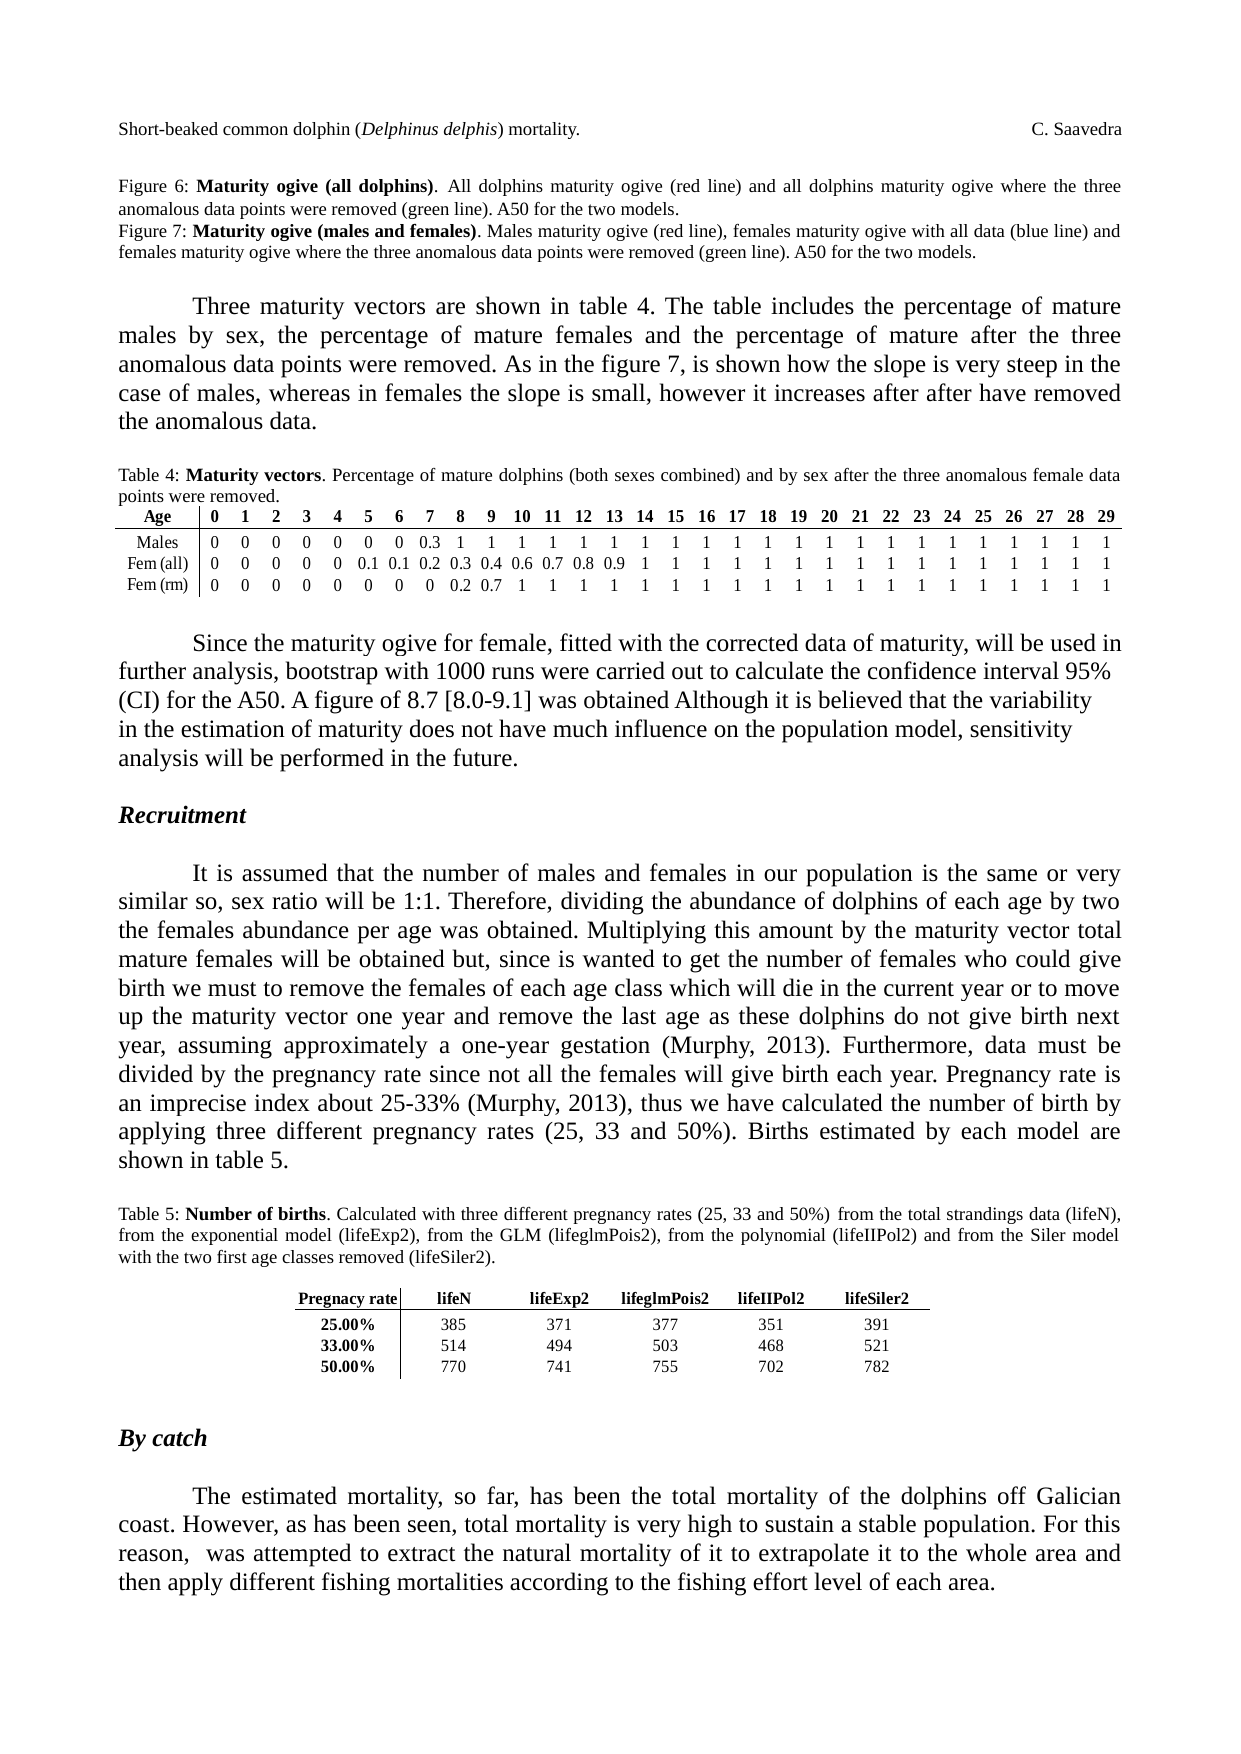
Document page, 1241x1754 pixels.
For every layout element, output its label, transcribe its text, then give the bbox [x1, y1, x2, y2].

text Table 4: Maturity vectors. Percentage of mature dolphins (both sexes combined) and by sex after the three anomalous female data points were removed. [118, 464, 1122, 507]
text further analysis, bootstrap with 1000 runs were carried out to calculate the confidence interval 95% [118, 656, 1122, 685]
text It is assumed that the number of males and females in our population is the same or very similar so, sex ratio will be 1:1. Therefore, dividing the abundance of dolphins of each age by two the females abundance per age was obtained. Multiplying this amount by the maturity vector total mature females will be obtained but, since is wanted to get the number of females who could give birth we must to remove the females of each age class which will die in the current year or to move up the maturity vector one year and remove the last age as these dolphins do not give birth next year, assuming approximately a one-year gestation (Murphy, 2013). Furthermore, data must be divided by the pregnancy rate since not all the females will give birth each year. Pregnancy rate is an imprecise index about 25-33% (Murphy, 2013), thus we have calculated the number of birth by applying three different pregnancy rates (25, 33 and 50%). Births estimated by each model are shown in table 5. [118, 858, 1122, 1174]
text analysis will be performed in the future. [118, 743, 1122, 771]
text Recruitment [118, 800, 1122, 829]
text By catch [118, 1423, 1122, 1452]
text Since the maturity ogive for female, fitted with the corrected data of maturity, will be used in [118, 628, 1122, 656]
text Figure 7: Maturity ogive (males and females). Males maturity ogive (red line), females maturity ogive with all data (blue line) and females maturity ogive where the three anomalous data points were removed (green line). A50 for the two models. [118, 219, 1122, 263]
text The estimated mortality, so far, has been the total mortality of the dolphins off Galician coast. However, as has been seen, total mortality is very high to sustain a stable population. For this reason, was attempted to extract the natural mortality of it to extrapolate it to the whole area and then apply different fishing mortalities according to the fishing effort level of each area. [118, 1481, 1122, 1596]
text Table 5: Number of births. Calculated with three different pregnancy rates (25, 33 and 50%) from the total strandings data (lifeN), from the exponential model (lifeExp2), from the GLM (lifeglmPois2), from the polynomial (lifeIIPol2) and from the Siler model with the two first age classes removed (lifeSiler2). [118, 1203, 1122, 1267]
text (CI) for the A50. A figure of 8.7 [8.0-9.1] was obtained Although it is believed that the variability [118, 685, 1122, 714]
text Figure 6: Maturity ogive (all dolphins). All dolphins maturity ogive (red line) and all dolphins maturity ogive where the three anomalous data points were removed (green line). A50 for the two models. [118, 169, 1122, 219]
text Three maturity vectors are shown in table 4. The table includes the percentage of mature males by sex, the percentage of mature females and the percentage of mature after the three anomalous data points were removed. As in the figure 7, is shown how the slope is very steep in the case of males, whereas in females the slope is small, however it increases after after have removed the anomalous data. [118, 291, 1122, 435]
text in the estimation of maturity does not have much influence on the population model, sensitivity [118, 714, 1122, 743]
